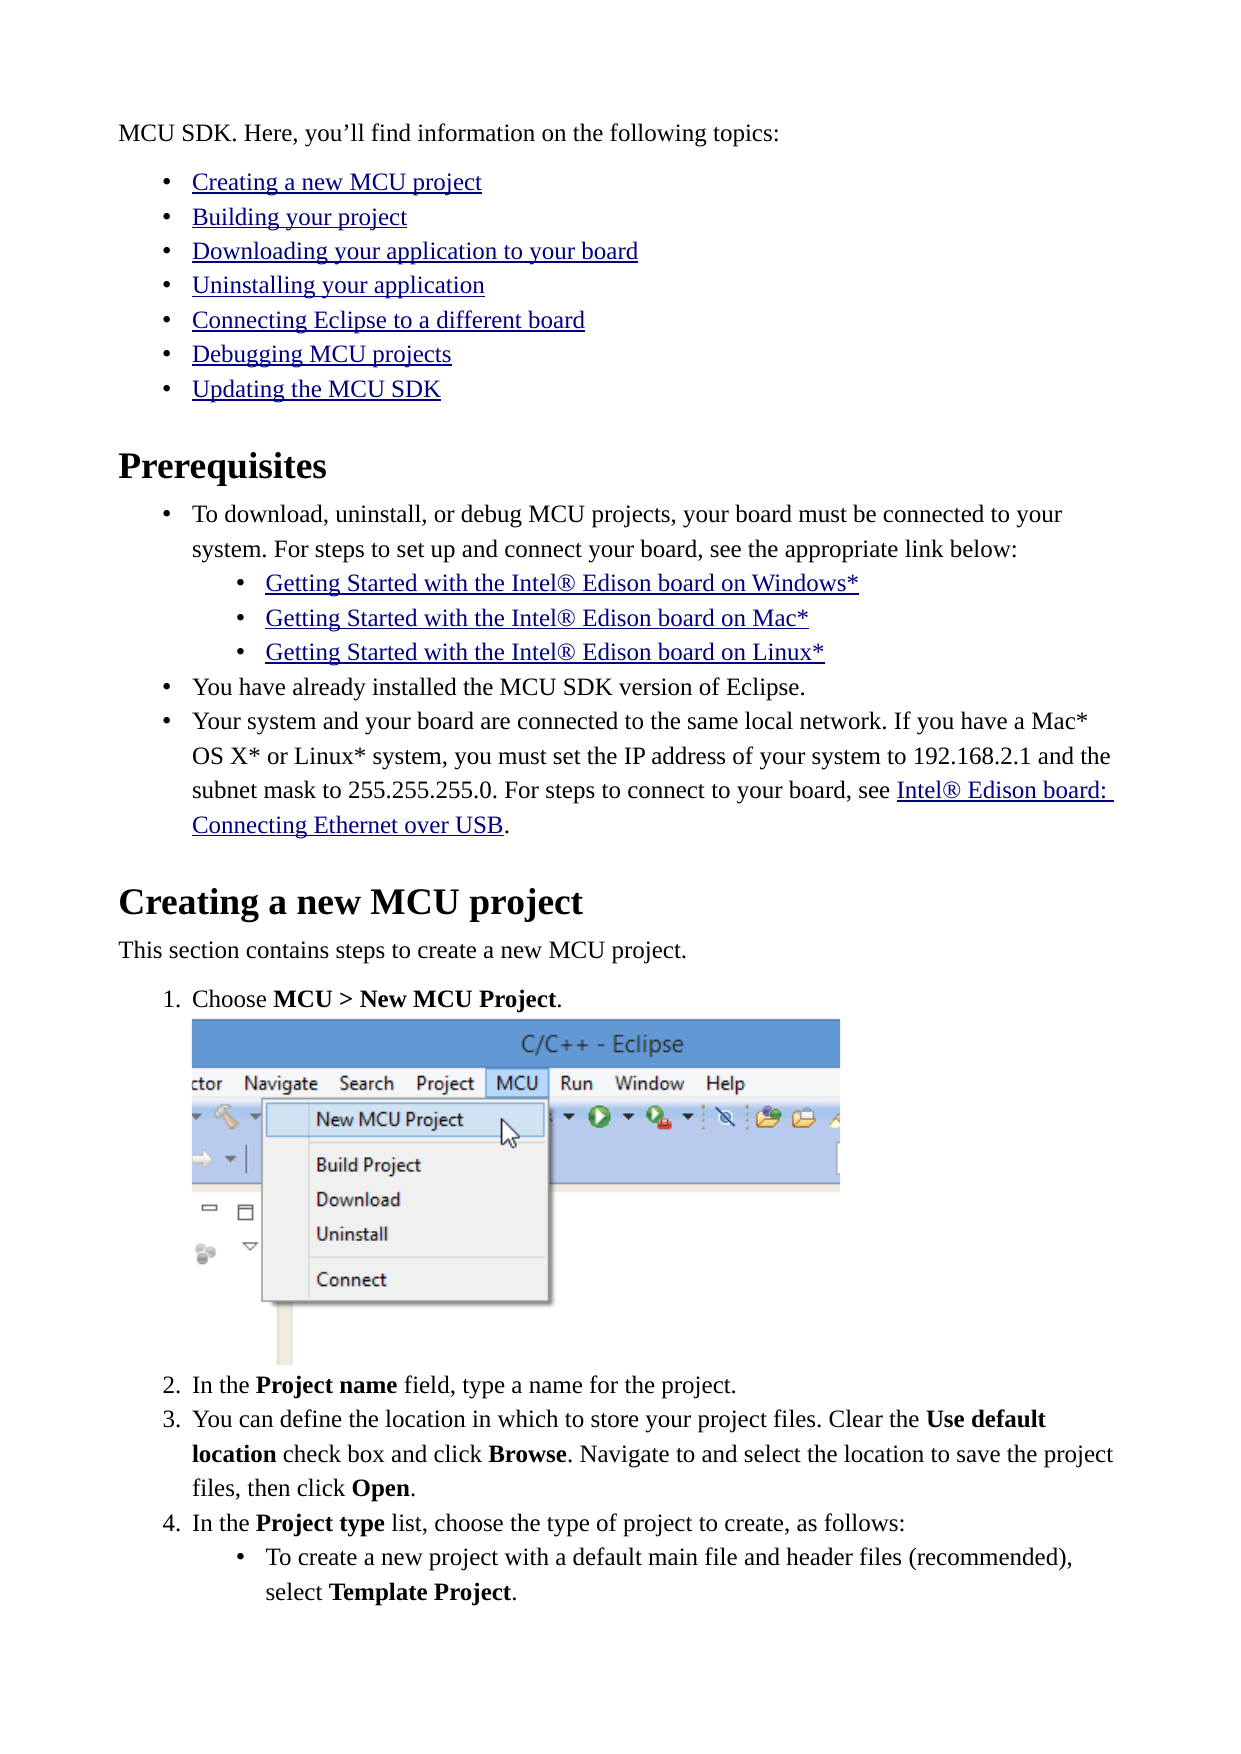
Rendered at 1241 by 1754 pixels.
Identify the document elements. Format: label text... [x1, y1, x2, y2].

subtitle Creating a new MCU project [118, 880, 1122, 923]
list Getting Started with the Intel® Edison board on Windows* [236, 568, 1122, 597]
picture [191, 1018, 841, 1365]
list In the Project type list, choose the type of project to create, as follows: [162, 1508, 1122, 1537]
text This section contains steps to create a new MCU project. [118, 935, 1122, 964]
list Building your project [162, 202, 1122, 230]
list Creating a new MCU project [162, 167, 1122, 196]
list You have already installed the MCU SDK version of Eclipse. [162, 672, 1122, 701]
list Updating the MCU SDK [162, 374, 1122, 403]
list Uninstalling your application [162, 271, 1122, 299]
text MCU SDK. Here, you’ll find information on the following topics: [118, 118, 1122, 147]
list Choose MCU > New MCU Project. [162, 984, 1122, 1364]
list Your system and your board are connected to the same local network. If you have a Mac* OS X* or Linux* system, you must set the IP address of your system to 192.168.2.1 and the subnet mask to 255.255.255.0. For steps to connect to your board, see Intel® Edison board: Connecting Ethernet over USB. [162, 706, 1122, 839]
list To download, uninstall, or debug MCU projects, your board must be connected to your system. For steps to set up and connect your board, see the appropriate link below: [162, 499, 1122, 563]
list Connecting Eclipse to a different board [162, 305, 1122, 334]
list To create a new project with a default main file and header files (recommended), select Template Project. [236, 1542, 1122, 1606]
list Getting Started with the Intel® Edison board on Mac* [236, 603, 1122, 632]
subtitle Prerequisites [118, 444, 1122, 487]
list Downloading your application to your board [162, 236, 1122, 265]
list Getting Started with the Intel® Edison board on Linux* [236, 637, 1122, 666]
list Debugging MCU projects [162, 339, 1122, 368]
list You can define the location in which to store your project files. Clear the Use default location check box and click Browse. Navigate to and select the location to save the project files, then click Open. [162, 1404, 1122, 1502]
list In the Project name field, type a name for the project. [162, 1370, 1122, 1399]
